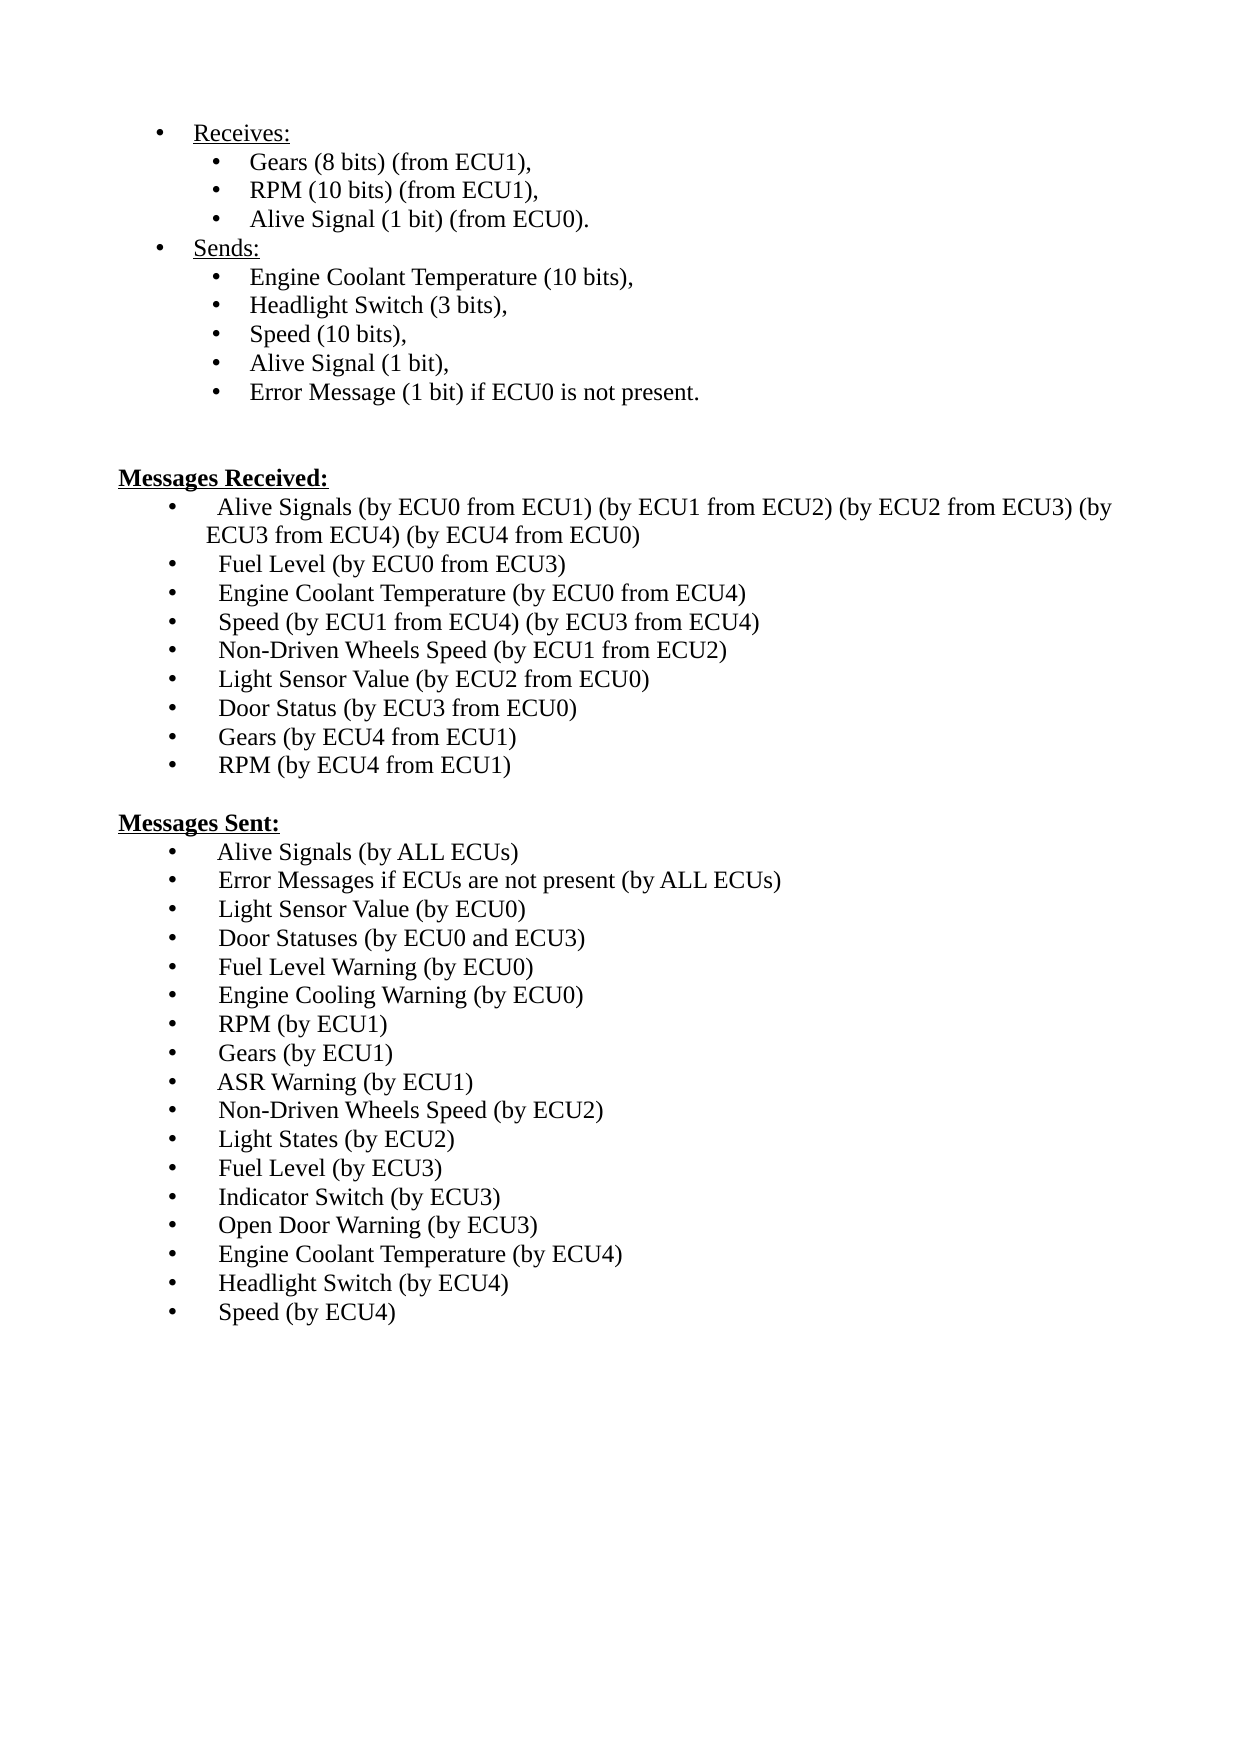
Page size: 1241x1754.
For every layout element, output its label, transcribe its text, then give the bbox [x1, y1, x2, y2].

list RPM (by ECU1) [168, 1009, 1122, 1038]
list Fuel Level Warning (by ECU0) [168, 952, 1122, 981]
list RPM (10 bits) (from ECU1), [212, 176, 1122, 204]
list Alive Signals (by ECU0 from ECU1) (by ECU1 from ECU2) (by ECU2 from ECU3) (by ECU3 from ECU4) (by ECU4 from ECU0) [168, 492, 1122, 549]
list Gears (8 bits) (from ECU1), [212, 147, 1122, 176]
list Non-Driven Wheels Speed (by ECU2) [168, 1096, 1122, 1124]
list Alive Signal (1 bit), [212, 348, 1122, 377]
list Receives: [156, 118, 1122, 147]
list Engine Coolant Temperature (by ECU4) [168, 1239, 1122, 1268]
list Headlight Switch (by ECU4) [168, 1268, 1122, 1297]
list Light Sensor Value (by ECU0) [168, 894, 1122, 923]
list Indicator Switch (by ECU3) [168, 1182, 1122, 1211]
text Messages Sent: [118, 808, 1122, 837]
list Gears (by ECU4 from ECU1) [168, 722, 1122, 751]
list Error Message (1 bit) if ECU0 is not present. [212, 377, 1122, 406]
list Non-Driven Wheels Speed (by ECU1 from ECU2) [168, 636, 1122, 664]
text Messages Received: [118, 463, 1122, 492]
list Speed (10 bits), [212, 319, 1122, 348]
list Error Messages if ECUs are not present (by ALL ECUs) [168, 866, 1122, 894]
list RPM (by ECU4 from ECU1) [168, 751, 1122, 779]
list Door Statuses (by ECU0 and ECU3) [168, 923, 1122, 952]
list Engine Coolant Temperature (by ECU0 from ECU4) [168, 578, 1122, 607]
list Fuel Level (by ECU0 from ECU3) [168, 549, 1122, 578]
list Alive Signal (1 bit) (from ECU0). [212, 204, 1122, 233]
list Engine Coolant Temperature (10 bits), [212, 262, 1122, 291]
list Headlight Switch (3 bits), [212, 291, 1122, 319]
list Light States (by ECU2) [168, 1124, 1122, 1153]
list Engine Cooling Warning (by ECU0) [168, 981, 1122, 1009]
list Gears (by ECU1) [168, 1038, 1122, 1067]
list Sends: [156, 233, 1122, 262]
list Open Door Warning (by ECU3) [168, 1211, 1122, 1239]
list Speed (by ECU4) [168, 1297, 1122, 1326]
list Light Sensor Value (by ECU2 from ECU0) [168, 664, 1122, 693]
list Alive Signals (by ALL ECUs) [168, 837, 1122, 866]
list Speed (by ECU1 from ECU4) (by ECU3 from ECU4) [168, 607, 1122, 636]
list ASR Warning (by ECU1) [168, 1067, 1122, 1096]
list Door Status (by ECU3 from ECU0) [168, 693, 1122, 722]
list Fuel Level (by ECU3) [168, 1153, 1122, 1182]
